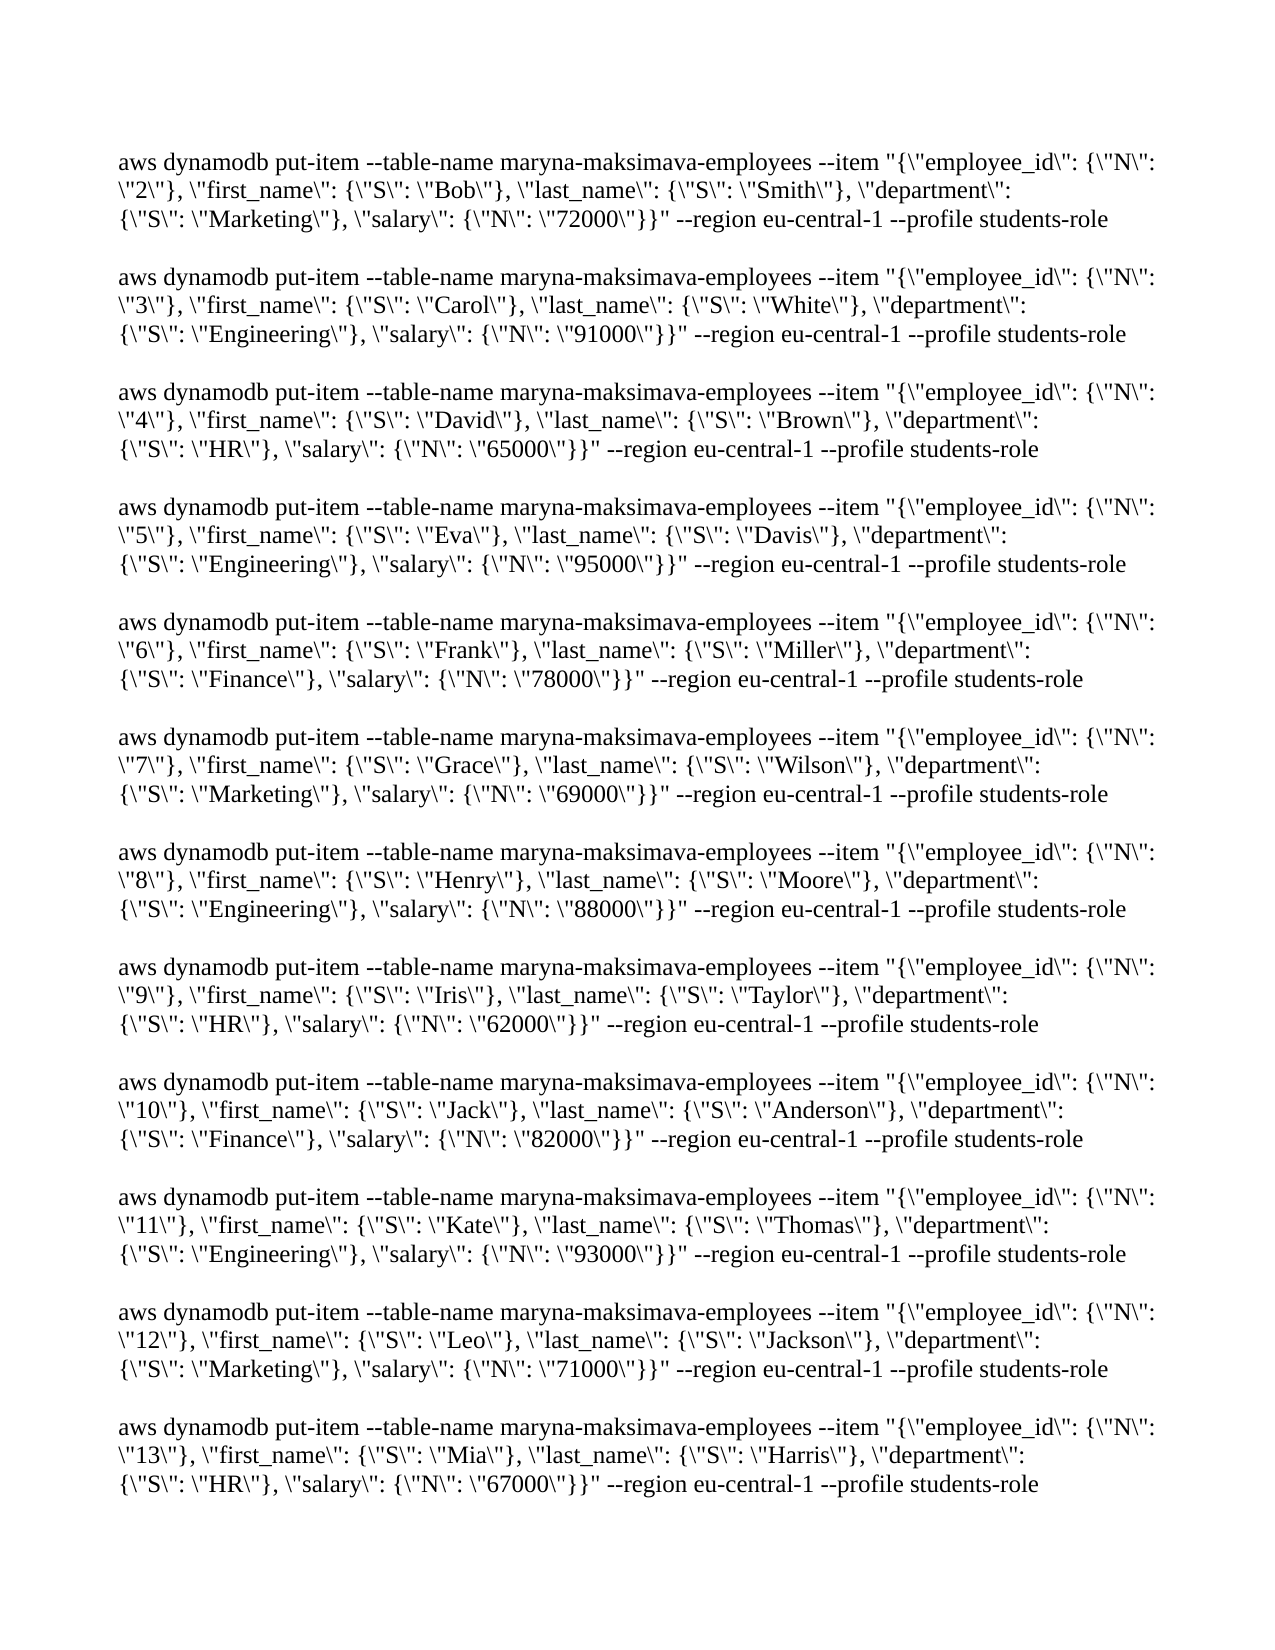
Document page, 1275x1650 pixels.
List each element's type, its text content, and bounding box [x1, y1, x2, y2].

text aws dynamodb put-item --table-name maryna-maksimava-employees --item "{\"employee_id\": {\"N\": \"3\"}, \"first_name\": {\"S\": \"Carol\"}, \"last_name\": {\"S\": \"White\"}, \"department\": {\"S\": \"Engineering\"}, \"salary\": {\"N\": \"91000\"}}" --region eu-central-1 --profile students-role [118, 262, 1157, 348]
text aws dynamodb put-item --table-name maryna-maksimava-employees --item "{\"employee_id\": {\"N\": \"9\"}, \"first_name\": {\"S\": \"Iris\"}, \"last_name\": {\"S\": \"Taylor\"}, \"department\": {\"S\": \"HR\"}, \"salary\": {\"N\": \"62000\"}}" --region eu-central-1 --profile students-role [118, 952, 1157, 1038]
text aws dynamodb put-item --table-name maryna-maksimava-employees --item "{\"employee_id\": {\"N\": \"7\"}, \"first_name\": {\"S\": \"Grace\"}, \"last_name\": {\"S\": \"Wilson\"}, \"department\": {\"S\": \"Marketing\"}, \"salary\": {\"N\": \"69000\"}}" --region eu-central-1 --profile students-role [118, 722, 1157, 808]
text aws dynamodb put-item --table-name maryna-maksimava-employees --item "{\"employee_id\": {\"N\": \"5\"}, \"first_name\": {\"S\": \"Eva\"}, \"last_name\": {\"S\": \"Davis\"}, \"department\": {\"S\": \"Engineering\"}, \"salary\": {\"N\": \"95000\"}}" --region eu-central-1 --profile students-role [118, 492, 1157, 578]
text aws dynamodb put-item --table-name maryna-maksimava-employees --item "{\"employee_id\": {\"N\": \"13\"}, \"first_name\": {\"S\": \"Mia\"}, \"last_name\": {\"S\": \"Harris\"}, \"department\": {\"S\": \"HR\"}, \"salary\": {\"N\": \"67000\"}}" --region eu-central-1 --profile students-role [118, 1412, 1157, 1498]
text aws dynamodb put-item --table-name maryna-maksimava-employees --item "{\"employee_id\": {\"N\": \"10\"}, \"first_name\": {\"S\": \"Jack\"}, \"last_name\": {\"S\": \"Anderson\"}, \"department\": {\"S\": \"Finance\"}, \"salary\": {\"N\": \"82000\"}}" --region eu-central-1 --profile students-role [118, 1067, 1157, 1153]
text aws dynamodb put-item --table-name maryna-maksimava-employees --item "{\"employee_id\": {\"N\": \"6\"}, \"first_name\": {\"S\": \"Frank\"}, \"last_name\": {\"S\": \"Miller\"}, \"department\": {\"S\": \"Finance\"}, \"salary\": {\"N\": \"78000\"}}" --region eu-central-1 --profile students-role [118, 607, 1157, 693]
text aws dynamodb put-item --table-name maryna-maksimava-employees --item "{\"employee_id\": {\"N\": \"11\"}, \"first_name\": {\"S\": \"Kate\"}, \"last_name\": {\"S\": \"Thomas\"}, \"department\": {\"S\": \"Engineering\"}, \"salary\": {\"N\": \"93000\"}}" --region eu-central-1 --profile students-role [118, 1182, 1157, 1268]
text aws dynamodb put-item --table-name maryna-maksimava-employees --item "{\"employee_id\": {\"N\": \"8\"}, \"first_name\": {\"S\": \"Henry\"}, \"last_name\": {\"S\": \"Moore\"}, \"department\": {\"S\": \"Engineering\"}, \"salary\": {\"N\": \"88000\"}}" --region eu-central-1 --profile students-role [118, 837, 1157, 923]
text aws dynamodb put-item --table-name maryna-maksimava-employees --item "{\"employee_id\": {\"N\": \"12\"}, \"first_name\": {\"S\": \"Leo\"}, \"last_name\": {\"S\": \"Jackson\"}, \"department\": {\"S\": \"Marketing\"}, \"salary\": {\"N\": \"71000\"}}" --region eu-central-1 --profile students-role [118, 1297, 1157, 1383]
text aws dynamodb put-item --table-name maryna-maksimava-employees --item "{\"employee_id\": {\"N\": \"4\"}, \"first_name\": {\"S\": \"David\"}, \"last_name\": {\"S\": \"Brown\"}, \"department\": {\"S\": \"HR\"}, \"salary\": {\"N\": \"65000\"}}" --region eu-central-1 --profile students-role [118, 377, 1157, 463]
text aws dynamodb put-item --table-name maryna-maksimava-employees --item "{\"employee_id\": {\"N\": \"2\"}, \"first_name\": {\"S\": \"Bob\"}, \"last_name\": {\"S\": \"Smith\"}, \"department\": {\"S\": \"Marketing\"}, \"salary\": {\"N\": \"72000\"}}" --region eu-central-1 --profile students-role [118, 147, 1157, 233]
